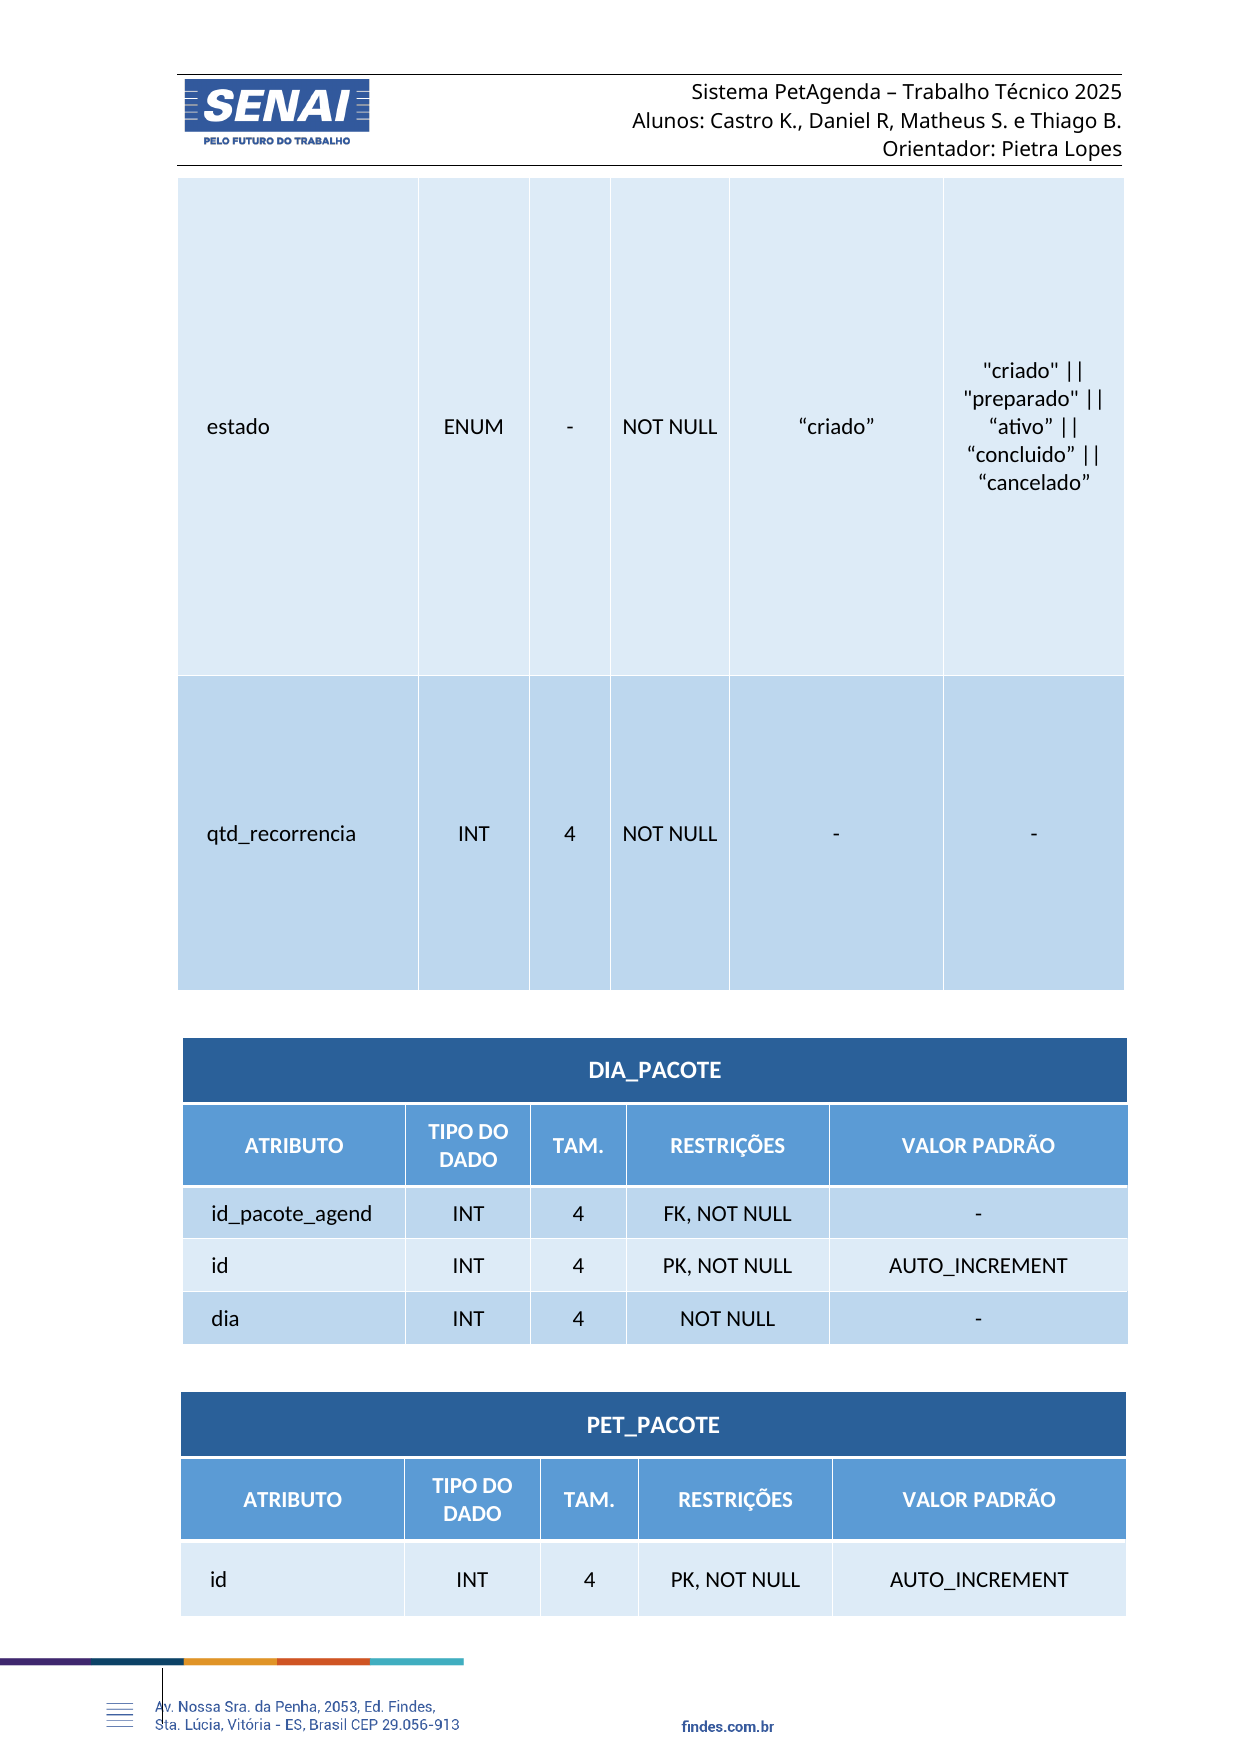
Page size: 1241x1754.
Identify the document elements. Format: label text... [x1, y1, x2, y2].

table_cell PK, NOT NULL [627, 1239, 829, 1291]
table_cell id [183, 1239, 405, 1291]
table_cell INT [419, 676, 529, 990]
table_cell AUTO_INCREMENT [833, 1539, 1126, 1616]
table_cell “criado” [730, 178, 943, 675]
table_cell 4 [541, 1543, 638, 1616]
table_cell INT [406, 1292, 530, 1344]
table_cell TIPO DO DADO [405, 1459, 540, 1539]
table_cell - [830, 1185, 1128, 1238]
table_cell 4 [530, 676, 610, 990]
table_cell "criado" || "preparado" || “ativo” || “concluido” || “cancelado” [944, 178, 1124, 675]
table_cell INT [406, 1188, 530, 1238]
table_cell - [830, 1291, 1128, 1344]
table_cell id [181, 1543, 404, 1616]
table_cell AUTO_INCREMENT [830, 1238, 1128, 1291]
table_cell VALOR PADRÃO [830, 1105, 1128, 1185]
table_cell qtd_recorrencia [178, 676, 418, 990]
table_cell 4 [531, 1292, 626, 1344]
table_cell id_pacote_agend [183, 1188, 405, 1238]
table_cell VALOR PADRÃO [833, 1459, 1126, 1539]
table_cell ENUM [419, 178, 529, 675]
table_cell NOT NULL [627, 1292, 829, 1344]
table_cell PK, NOT NULL [639, 1543, 832, 1616]
table_header DIA_PACOTE [183, 1038, 1127, 1102]
table_cell FK, NOT NULL [627, 1188, 829, 1238]
table_cell dia [183, 1292, 405, 1344]
table_cell NOT NULL [611, 676, 729, 990]
table_cell TAM. [531, 1105, 626, 1185]
table_cell 4 [531, 1188, 626, 1238]
table_cell - [530, 178, 610, 675]
table_cell 4 [531, 1239, 626, 1291]
table_cell TIPO DO DADO [406, 1105, 530, 1185]
table_cell RESTRIÇÕES [639, 1459, 832, 1539]
table_cell RESTRIÇÕES [627, 1105, 829, 1185]
table_cell ATRIBUTO [183, 1105, 405, 1185]
table_cell - [730, 676, 943, 990]
table_cell INT [405, 1543, 540, 1616]
table_cell TAM. [541, 1459, 638, 1539]
picture [11, 1652, 778, 1740]
table_header PET_PACOTE [181, 1392, 1126, 1456]
table_cell - [944, 676, 1124, 990]
table_cell NOT NULL [611, 178, 729, 675]
table_cell estado [178, 178, 418, 675]
table_cell INT [406, 1239, 530, 1291]
table_cell ATRIBUTO [181, 1459, 404, 1539]
